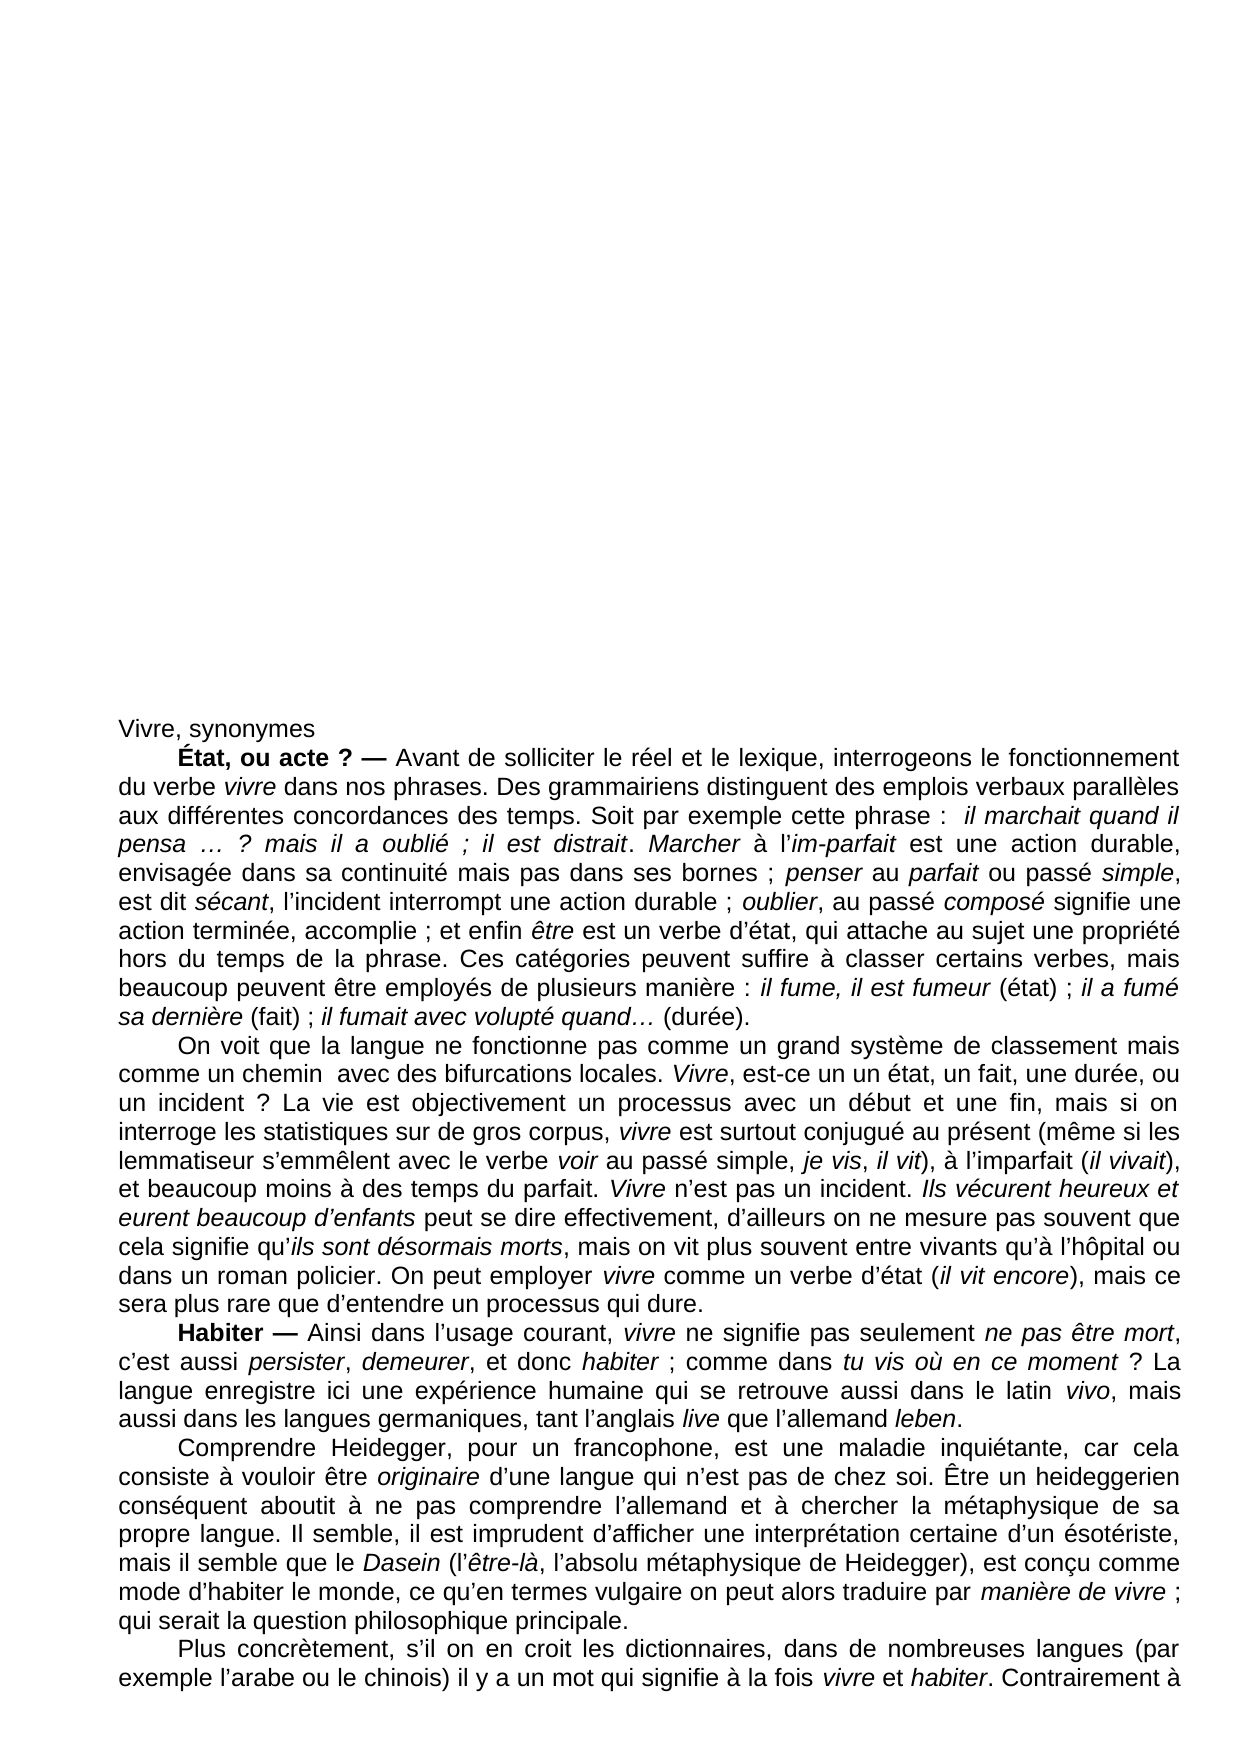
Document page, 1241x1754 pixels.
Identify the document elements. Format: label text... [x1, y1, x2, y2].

text Comprendre Heidegger, pour un francophone, est une maladie inquiétante, car cela consiste à vouloir être originaire d’une langue qui n’est pas de chez soi. Être un heideggerien conséquent aboutit à ne pas comprendre l’allemand et à chercher la métaphysique de sa propre langue. Il semble, il est imprudent d’afficher une interprétation certaine d’un ésotériste, mais il semble que le Dasein (l’être-là, l’absolu métaphysique de Heidegger), est conçu comme mode d’habiter le monde, ce qu’en termes vulgaire on peut alors traduire par manière de vivre ; qui serait la question philosophique principale. [118, 1433, 1181, 1634]
text Vivre, synonymes [118, 59, 1181, 743]
text Habiter — Ainsi dans l’usage courant, vivre ne signifie pas seulement ne pas être mort, c’est aussi persister, demeurer, et donc habiter ; comme dans tu vis où en ce moment ? La langue enregistre ici une expérience humaine qui se retrouve aussi dans le latin vivo, mais aussi dans les langues germaniques, tant l’anglais live que l’allemand leben. [118, 1318, 1181, 1433]
text On voit que la langue ne fonctionne pas comme un grand système de classement mais comme un chemin avec des bifurcations locales. Vivre, est-ce un un état, un fait, une durée, ou un incident ? La vie est objectivement un processus avec un début et une fin, mais si on interroge les statistiques sur de gros corpus, vivre est surtout conjugué au présent (même si les lemmatiseur s’emmêlent avec le verbe voir au passé simple, je vis, il vit), à l’imparfait (il vivait), et beaucoup moins à des temps du parfait. Vivre n’est pas un incident. Ils vécurent heureux et eurent beaucoup d’enfants peut se dire effectivement, d’ailleurs on ne mesure pas souvent que cela signifie qu’ils sont désormais morts, mais on vit plus souvent entre vivants qu’à l’hôpital ou dans un roman policier. On peut employer vivre comme un verbe d’état (il vit encore), mais ce sera plus rare que d’entendre un processus qui dure. [118, 1031, 1181, 1318]
text Plus concrètement, s’il on en croit les dictionnaires, dans de nombreuses langues (par exemple l’arabe ou le chinois) il y a un mot qui signifie à la fois vivre et habiter. Contrairement à [118, 1634, 1181, 1692]
text État, ou acte ? — Avant de solliciter le réel et le lexique, interrogeons le fonctionnement du verbe vivre dans nos phrases. Des grammairiens distinguent des emplois verbaux parallèles aux différentes concordances des temps. Soit par exemple cette phrase : il marchait quand il pensa … ? mais il a oublié ; il est distrait. Marcher à l’im-parfait est une action durable, envisagée dans sa continuité mais pas dans ses bornes ; penser au parfait ou passé simple, est dit sécant, l’incident interrompt une action durable ; oublier, au passé composé signifie une action terminée, accomplie ; et enfin être est un verbe d’état, qui attache au sujet une propriété hors du temps de la phrase. Ces catégories peuvent suffire à classer certains verbes, mais beaucoup peuvent être employés de plusieurs manière : il fume, il est fumeur (état) ; il a fumé sa dernière (fait) ; il fumait avec volupté quand… (durée). [118, 743, 1181, 1031]
